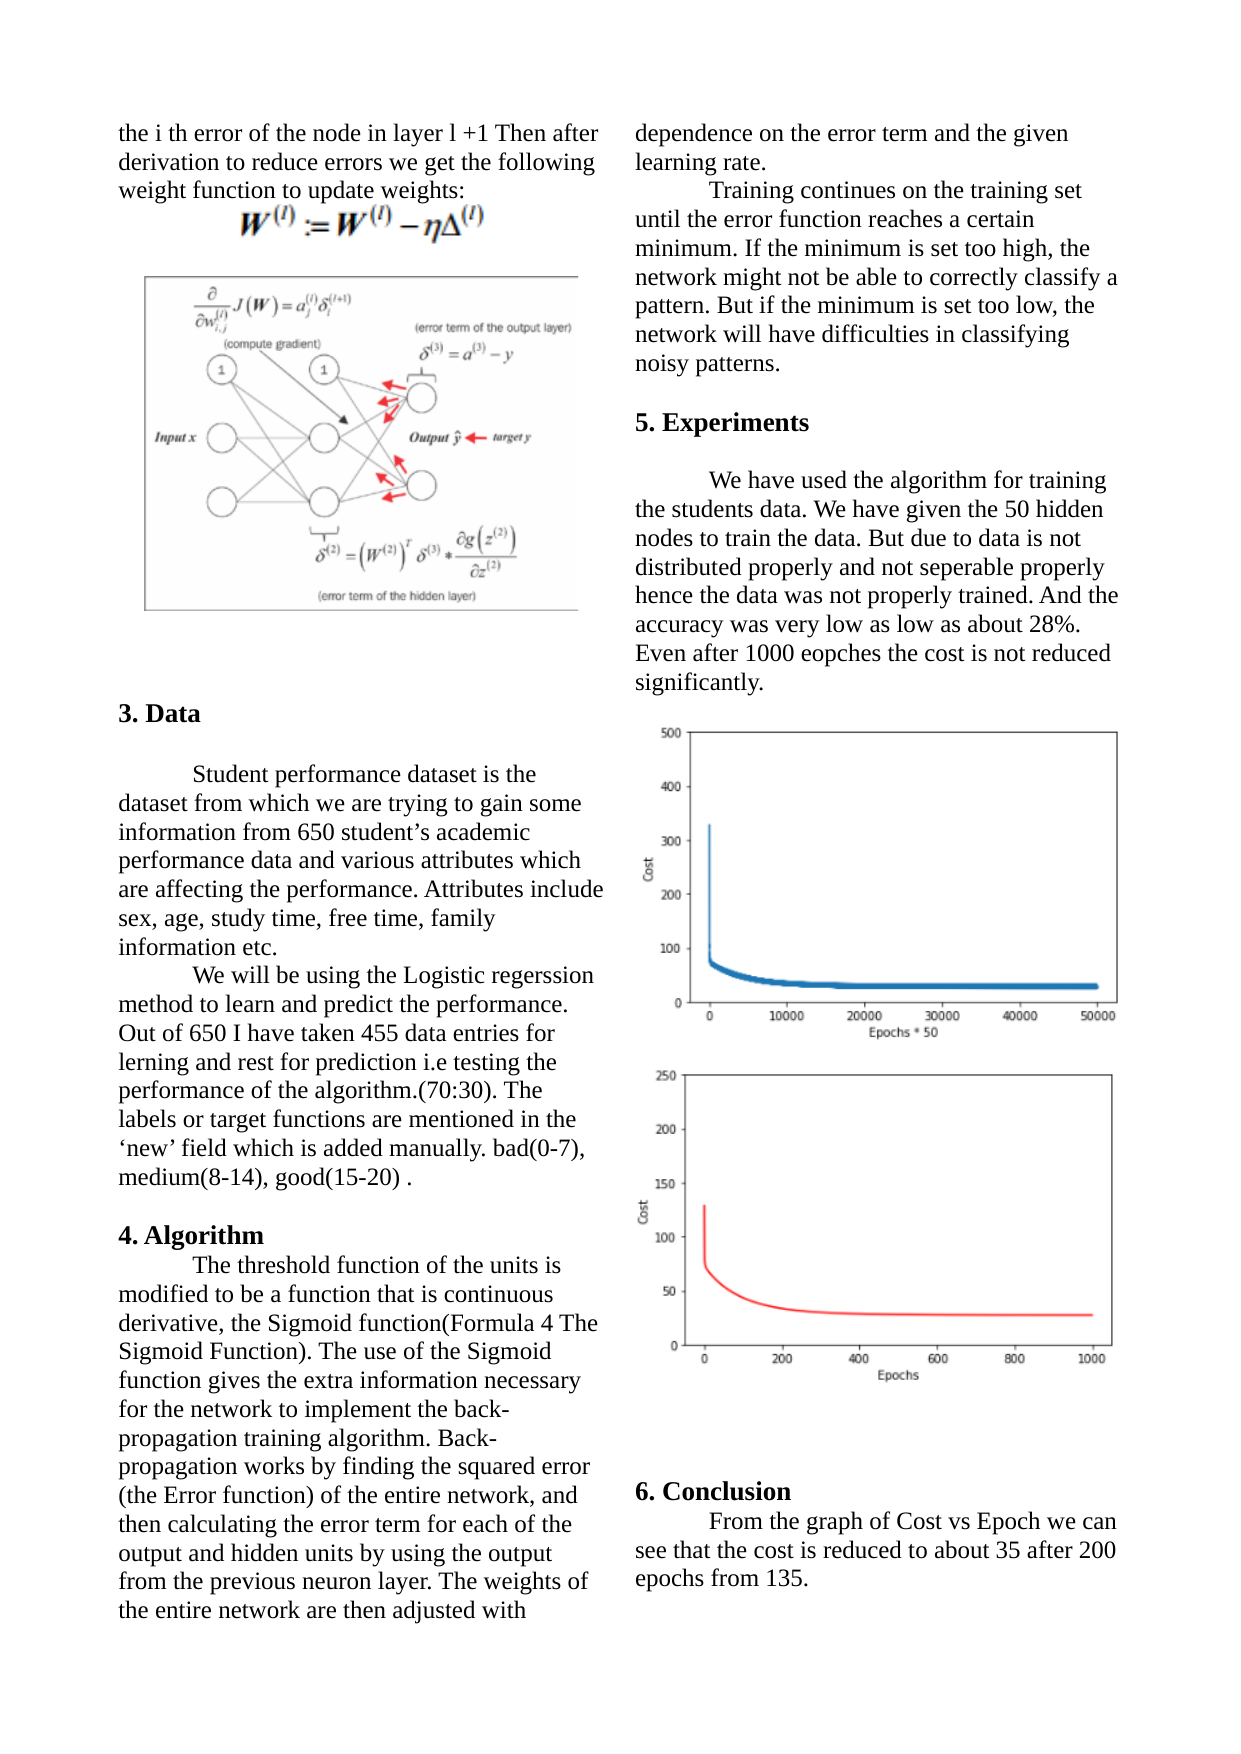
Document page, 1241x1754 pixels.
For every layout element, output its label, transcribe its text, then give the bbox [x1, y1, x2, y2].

picture [234, 204, 489, 248]
text 4. Algorithm [118, 1219, 605, 1250]
text Student performance dataset is the dataset from which we are trying to gain some information from 650 student’s academic performance data and various attributes which are affecting the performance. Attributes include sex, age, study time, free time, family information etc. [118, 759, 605, 960]
text Training continues on the training set until the error function reaches a certain minimum. If the minimum is set too high, the network might not be able to correctly classify a pattern. But if the minimum is set too low, the network will have difficulties in classifying noisy patterns. [635, 176, 1122, 377]
text 3. Data [118, 697, 605, 728]
text We have used the algorithm for training the students data. We have given the 50 hidden nodes to train the data. But due to data is not distributed properly and not seperable properly hence the data was not properly trained. And the accuracy was very low as low as about 28%. Even after 1000 eopches the cost is not reduced significantly. [635, 466, 1122, 696]
text 6. Conclusion [635, 1475, 1122, 1506]
text We will be using the Logistic regerssion method to learn and predict the performance. Out of 650 I have taken 455 data entries for lerning and rest for prediction i.e testing the performance of the algorithm.(70:30). The labels or target functions are mentioned in the ‘new’ field which is added manually. bad(0-7), medium(8-14), good(15-20) . [118, 960, 605, 1190]
picture [634, 724, 1123, 1041]
picture [634, 1068, 1123, 1389]
picture [143, 276, 581, 611]
text 5. Experiments [635, 406, 1122, 437]
text The threshold function of the units is modified to be a function that is continuous derivative, the Sigmoid function(Formula 4 The Sigmoid Function). The use of the Sigmoid function gives the extra information necessary for the network to implement the back-propagation training algorithm. Back-propagation works by finding the squared error (the Error function) of the entire network, and then calculating the error term for each of the output and hidden units by using the output from the previous neuron layer. The weights of the entire network are then adjusted with [118, 1250, 605, 1624]
text From the graph of Cost vs Epoch we can see that the cost is reduced to about 35 after 200 epochs from 135. [635, 1506, 1122, 1592]
text the i th error of the node in layer l +1 Then after derivation to reduce errors we get the following weight function to update weights: [118, 118, 605, 204]
text dependence on the error term and the given learning rate. [635, 118, 1122, 176]
